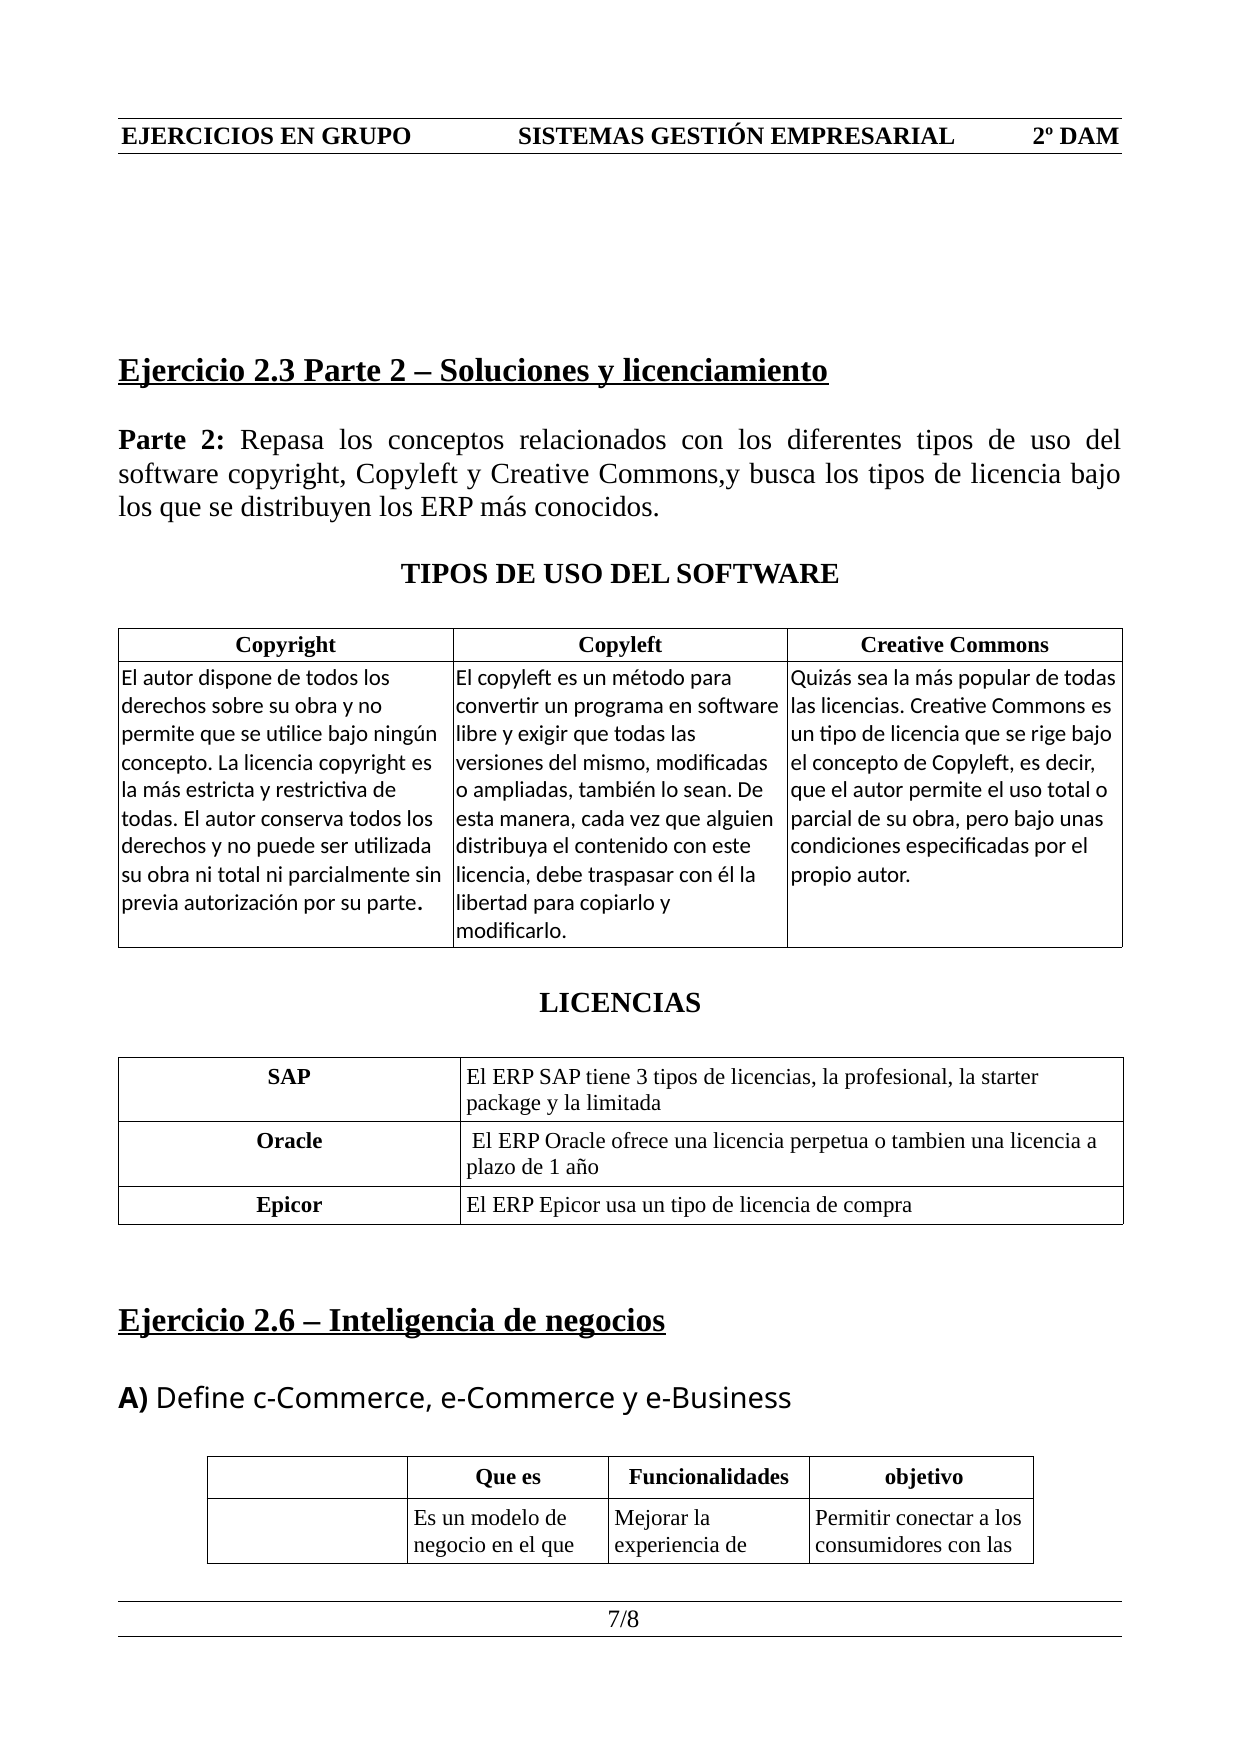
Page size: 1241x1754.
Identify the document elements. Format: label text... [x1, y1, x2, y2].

table_cell Epicor [119, 1187, 460, 1223]
table_header Copyright [119, 629, 453, 661]
table_cell Oracle [119, 1122, 460, 1186]
text TIPOS DE USO DEL SOFTWARE [118, 556, 1122, 590]
table_header El ERP SAP tiene 3 tipos de licencias, la profesional, la starter package y la limitada [461, 1058, 1123, 1121]
table_header Que es [408, 1457, 608, 1497]
table_header Creative Commons [788, 629, 1122, 661]
table_cell Quizás sea la más popular de todas las licencias. Creative Commons es un tipo de licencia que se rige bajo el concepto de Copyleft, es decir, que el autor permite el uso total o parcial de su obra, pero bajo unas condiciones especificadas por el propio autor. [788, 662, 1122, 947]
table_cell El ERP Epicor usa un tipo de licencia de compra [461, 1187, 1123, 1223]
table_header SAP [119, 1058, 460, 1121]
text Ejercicio 2.3 Parte 2 – Soluciones y licenciamiento [118, 350, 1122, 389]
text Ejercicio 2.6 – Inteligencia de negocios [118, 1300, 1122, 1338]
table_cell El ERP Oracle ofrece una licencia perpetua o tambien una licencia a plazo de 1 año [461, 1122, 1123, 1186]
text Parte 2: Repasa los conceptos relacionados con los diferentes tipos de uso del software copyright, Copyleft y Creative Commons,y busca los tipos de licencia bajo los que se distribuyen los ERP más conocidos. [118, 422, 1122, 523]
table_cell El copyleft es un método para convertir un programa en software libre y exigir que todas las versiones del mismo, modificadas o ampliadas, también lo sean. De esta manera, cada vez que alguien distribuya el contenido con este licencia, debe traspasar con él la libertad para copiarlo y modificarlo. [454, 662, 787, 947]
table_cell Permitir conectar a los consumidores con las [810, 1499, 1033, 1563]
text LICENCIAS [118, 985, 1122, 1019]
text A) Define c-Commerce, e-Commerce y e-Business [118, 1377, 1122, 1417]
table_header objetivo [810, 1457, 1033, 1497]
table_cell El autor dispone de todos los derechos sobre su obra y no permite que se utilice bajo ningún concepto. La licencia copyright es la más estricta y restrictiva de todas. El autor conserva todos los derechos y no puede ser utilizada su obra ni total ni parcialmente sin previa autorización por su parte. [119, 662, 453, 947]
table_header Copyleft [454, 629, 787, 661]
table_cell Mejorar la experiencia de [609, 1499, 809, 1563]
table_header Funcionalidades [609, 1457, 809, 1497]
table_cell Es un modelo de negocio en el que [408, 1499, 608, 1563]
table_cell [208, 1499, 407, 1563]
table_header [208, 1457, 407, 1497]
